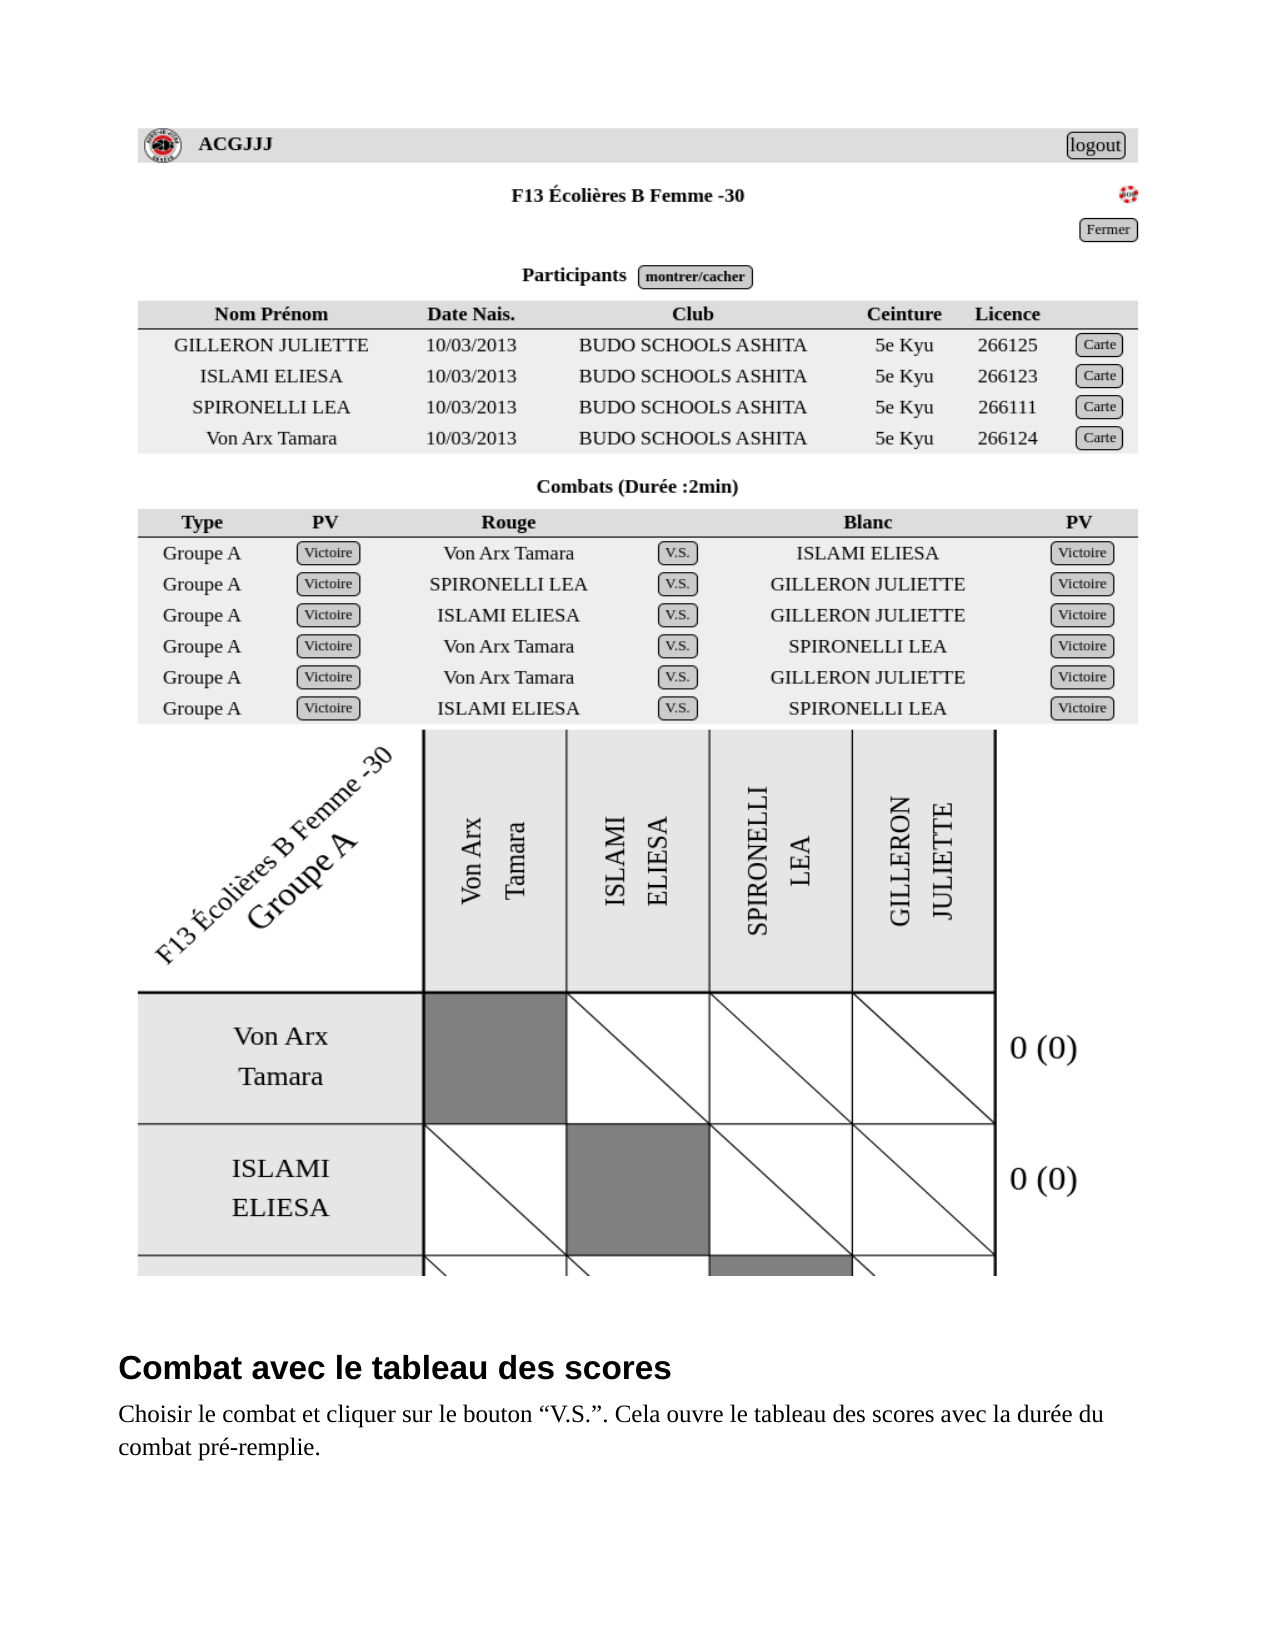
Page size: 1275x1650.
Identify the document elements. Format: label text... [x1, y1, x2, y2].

subtitle Combat avec le tableau des scores [118, 1348, 1157, 1387]
picture [118, 118, 1157, 1276]
text Choisir le combat et cliquer sur le bouton “V.S.”. Cela ouvre le tableau des scores avec la durée du combat pré-remplie. [118, 1399, 1157, 1461]
